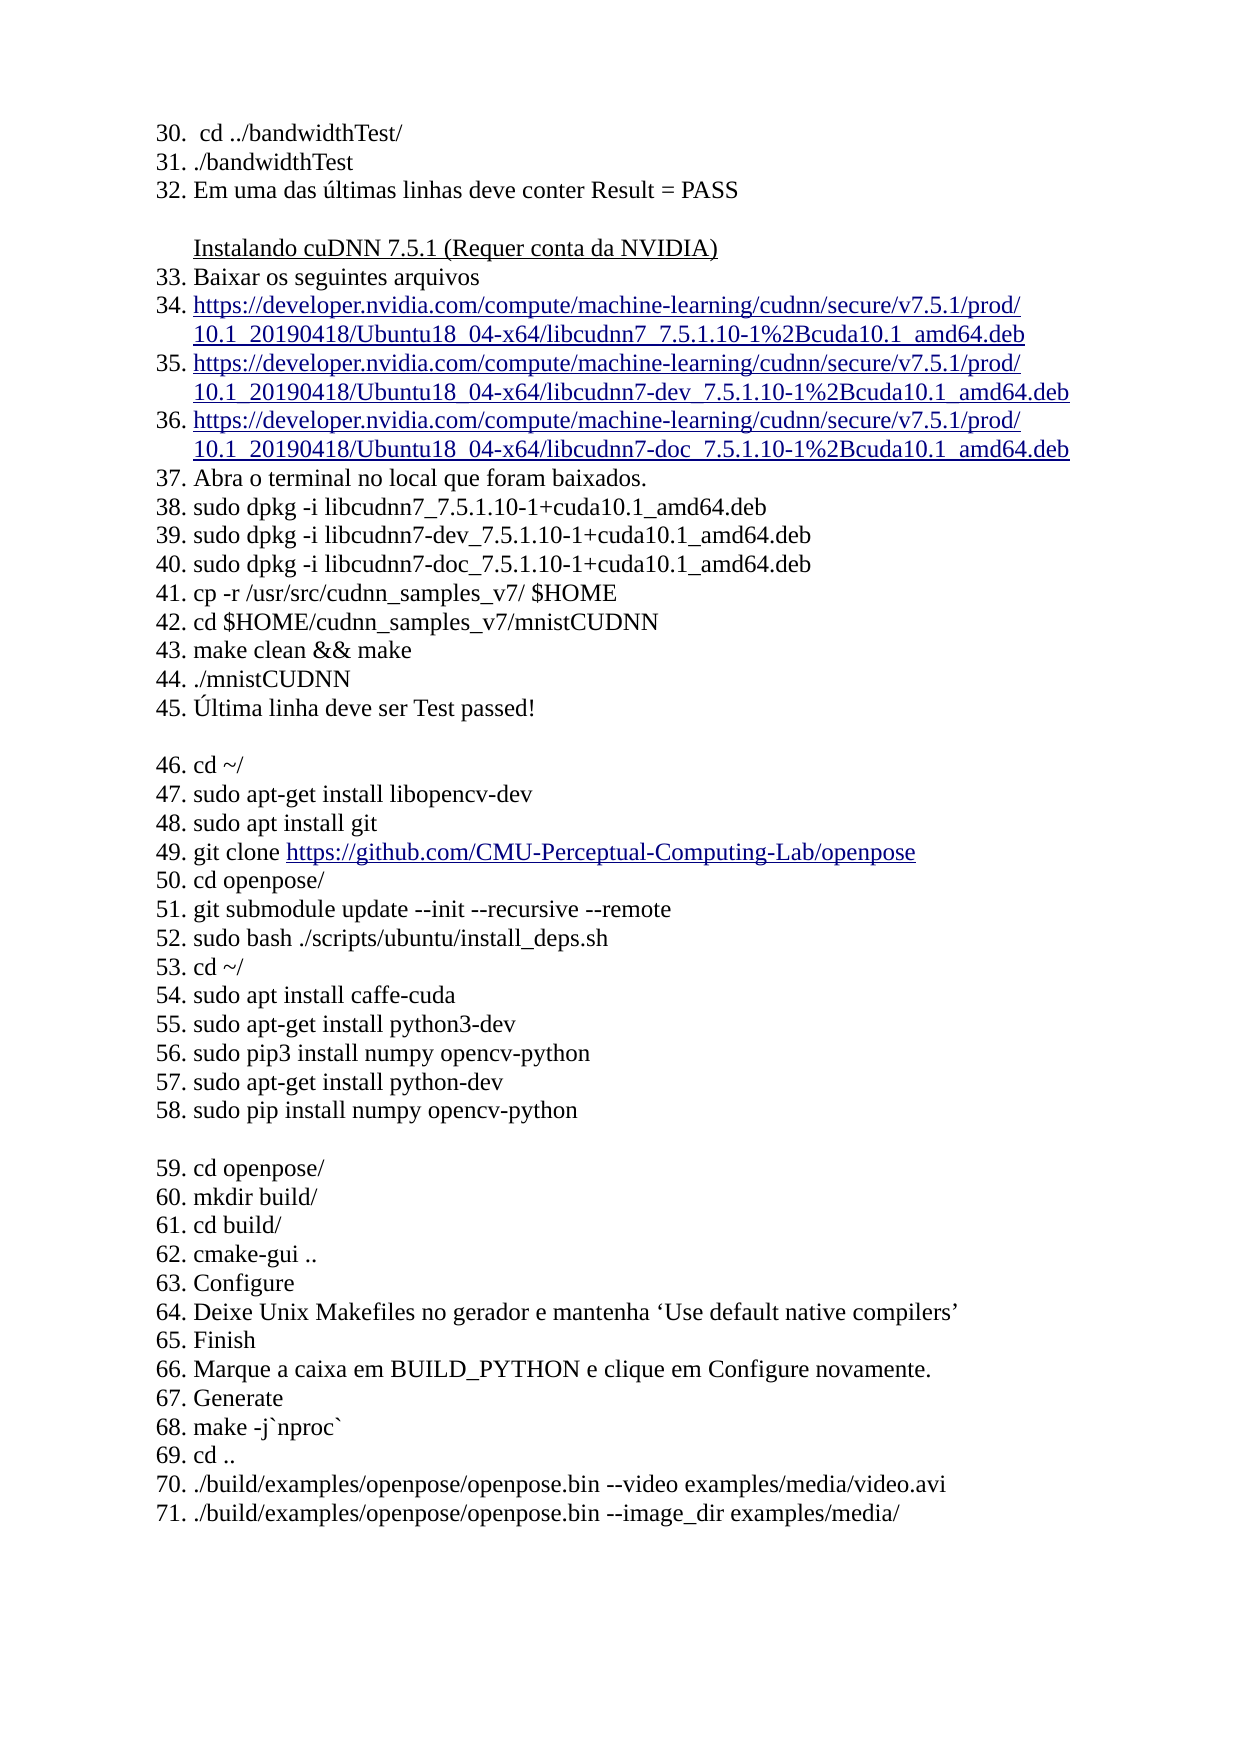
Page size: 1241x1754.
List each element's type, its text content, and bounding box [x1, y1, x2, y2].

list Em uma das últimas linhas deve conter Result = PASS [156, 176, 1122, 204]
list cd $HOME/cudnn_samples_v7/mnistCUDNN [156, 607, 1122, 636]
list sudo apt-get install python-dev [156, 1067, 1122, 1096]
list ./bandwidthTest [156, 147, 1122, 176]
list sudo apt-get install python3-dev [156, 1009, 1122, 1038]
list cp -r /usr/src/cudnn_samples_v7/ $HOME [156, 578, 1122, 607]
list Última linha deve ser Test passed! [156, 693, 1122, 722]
list sudo pip3 install numpy opencv-python [156, 1038, 1122, 1067]
list ./build/examples/openpose/openpose.bin --video examples/media/video.avi [156, 1469, 1122, 1498]
list make clean && make [156, 636, 1122, 664]
list cmake-gui .. [156, 1239, 1122, 1268]
list cd openpose/ [156, 1153, 1122, 1182]
list Finish [156, 1326, 1122, 1354]
list Abra o terminal no local que foram baixados. [156, 463, 1122, 492]
list Deixe Unix Makefiles no gerador e mantenha ‘Use default native compilers’ [156, 1297, 1122, 1326]
list cd openpose/ [156, 866, 1122, 894]
list ./build/examples/openpose/openpose.bin --image_dir examples/media/ [156, 1498, 1122, 1527]
list sudo dpkg -i libcudnn7-doc_7.5.1.10-1+cuda10.1_amd64.deb [156, 549, 1122, 578]
list sudo pip install numpy opencv-python [156, 1096, 1122, 1124]
list ./mnistCUDNN [156, 664, 1122, 693]
list sudo bash ./scripts/ubuntu/install_deps.sh [156, 923, 1122, 952]
list Baixar os seguintes arquivos [156, 262, 1122, 291]
list git submodule update --init --recursive --remote [156, 894, 1122, 923]
list mkdir build/ [156, 1182, 1122, 1211]
list https://developer.nvidia.com/compute/machine-learning/cudnn/secure/v7.5.1/prod/10.1_20190418/Ubuntu18_04-x64/libcudnn7_7.5.1.10-1%2Bcuda10.1_amd64.deb [156, 291, 1122, 348]
list make -j`nproc` [156, 1412, 1122, 1441]
list sudo apt-get install libopencv-dev [156, 779, 1122, 808]
list Marque a caixa em BUILD_PYTHON e clique em Configure novamente. [156, 1354, 1122, 1383]
list sudo dpkg -i libcudnn7-dev_7.5.1.10-1+cuda10.1_amd64.deb [156, 521, 1122, 549]
list Generate [156, 1383, 1122, 1412]
list Configure [156, 1268, 1122, 1297]
list cd build/ [156, 1211, 1122, 1239]
list cd .. [156, 1441, 1122, 1469]
list https://developer.nvidia.com/compute/machine-learning/cudnn/secure/v7.5.1/prod/10.1_20190418/Ubuntu18_04-x64/libcudnn7-dev_7.5.1.10-1%2Bcuda10.1_amd64.deb [156, 348, 1122, 406]
list Instalando cuDNN 7.5.1 (Requer conta da NVIDIA) [156, 233, 1122, 262]
list cd ../bandwidthTest/ [156, 118, 1122, 147]
list git clone https://github.com/CMU-Perceptual-Computing-Lab/openpose [156, 837, 1122, 866]
list sudo apt install caffe-cuda [156, 981, 1122, 1009]
list cd ~/ [156, 952, 1122, 981]
list cd ~/ [156, 751, 1122, 779]
list https://developer.nvidia.com/compute/machine-learning/cudnn/secure/v7.5.1/prod/10.1_20190418/Ubuntu18_04-x64/libcudnn7-doc_7.5.1.10-1%2Bcuda10.1_amd64.deb [156, 406, 1122, 463]
list sudo dpkg -i libcudnn7_7.5.1.10-1+cuda10.1_amd64.deb [156, 492, 1122, 521]
list sudo apt install git [156, 808, 1122, 837]
